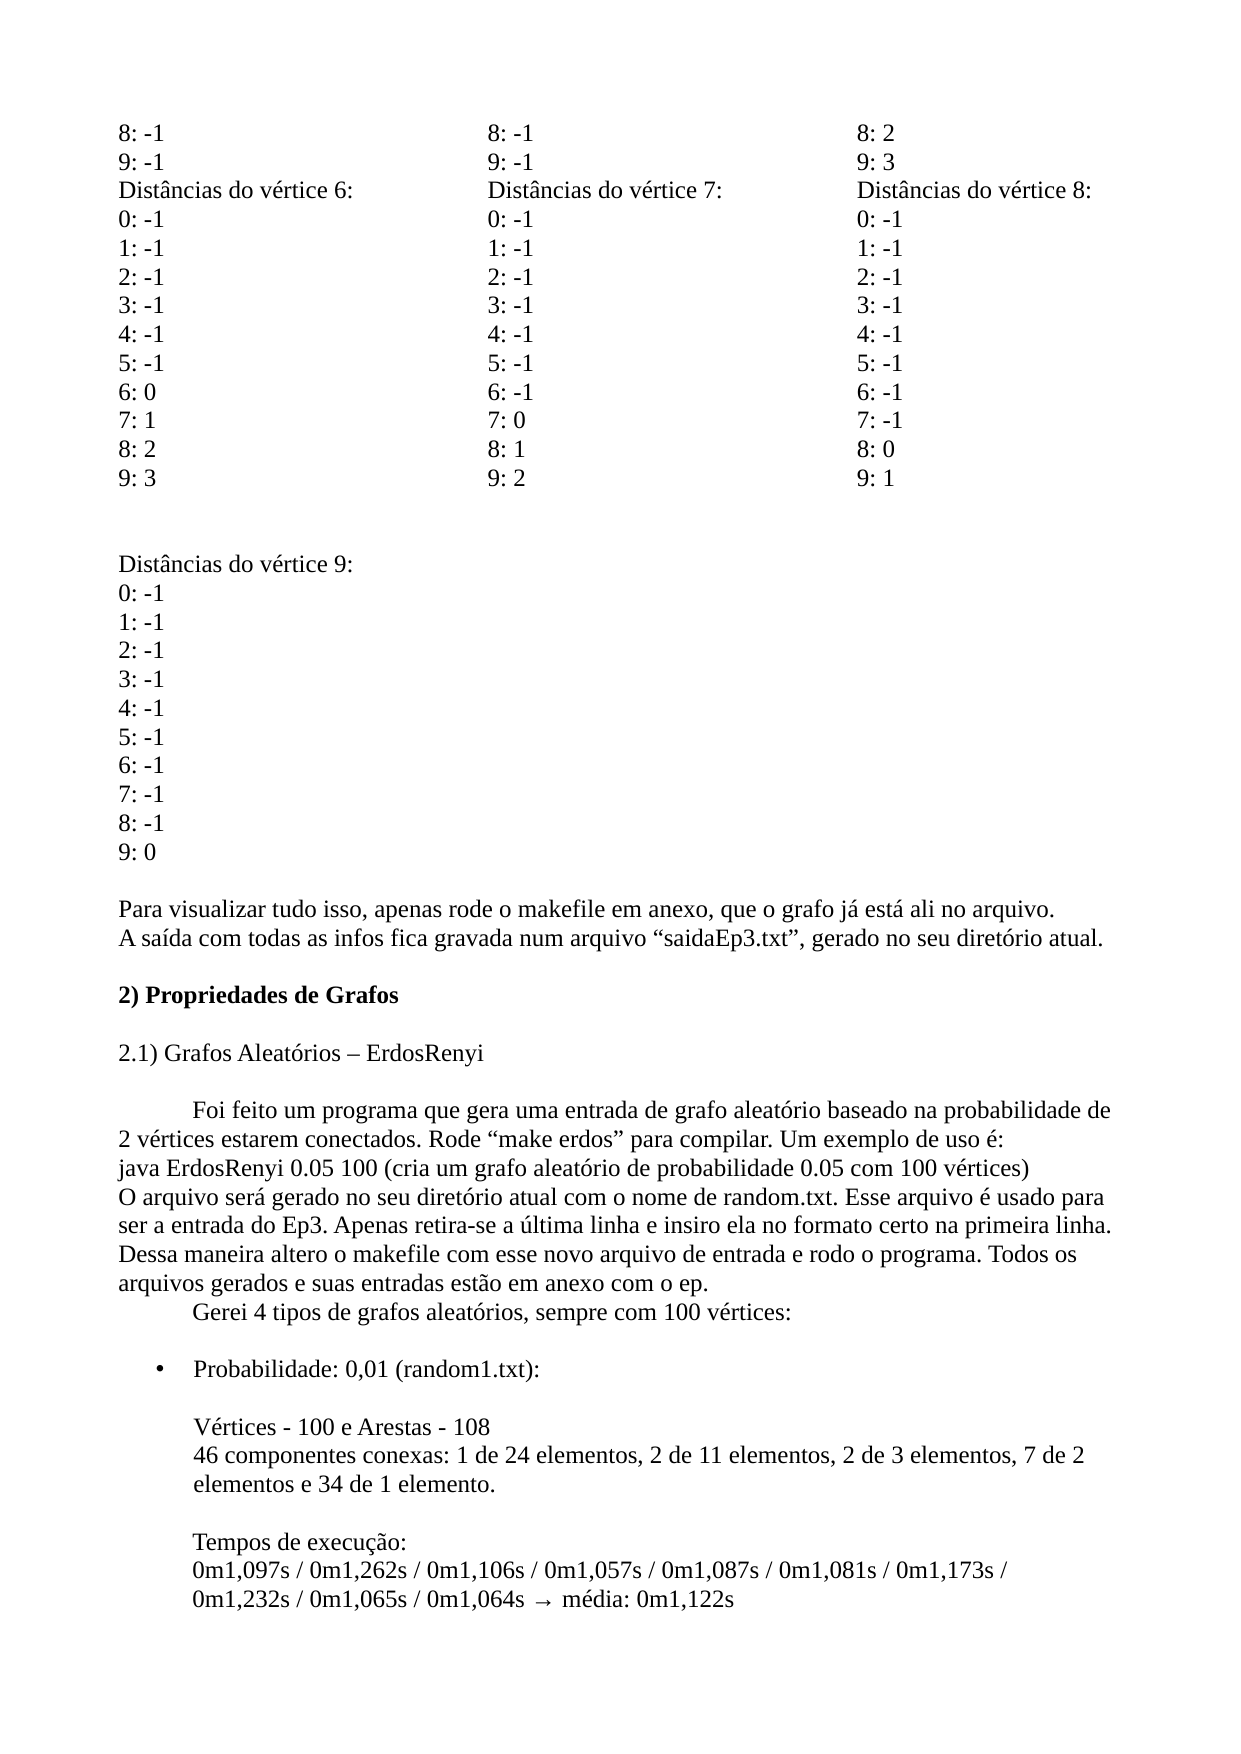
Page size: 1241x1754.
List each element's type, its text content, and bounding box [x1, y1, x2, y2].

text 0m1,097s / 0m1,262s / 0m1,106s / 0m1,057s / 0m1,087s / 0m1,081s / 0m1,173s / 0m1,232s / 0m1,065s / 0m1,064s → média: 0m1,122s [118, 1556, 1122, 1613]
text 2: -1 2: -1 2: -1 [118, 262, 1122, 291]
text 5: -1 [118, 722, 1122, 751]
text 8: -1 8: -1 8: 2 [118, 118, 1122, 147]
text 2: -1 [118, 636, 1122, 664]
text 9: 3 9: 2 9: 1 [118, 463, 1122, 492]
text 0: -1 [118, 578, 1122, 607]
text 5: -1 5: -1 5: -1 [118, 348, 1122, 377]
text 6: 0 6: -1 6: -1 [118, 377, 1122, 406]
text 7: -1 [118, 779, 1122, 808]
text Gerei 4 tipos de grafos aleatórios, sempre com 100 vértices: [118, 1297, 1122, 1326]
text 1: -1 1: -1 1: -1 [118, 233, 1122, 262]
text 0: -1 0: -1 0: -1 [118, 204, 1122, 233]
list Vértices - 100 e Arestas - 108 [156, 1412, 1122, 1441]
text A saída com todas as infos fica gravada num arquivo “saidaEp3.txt”, gerado no seu diretório atual. [118, 923, 1122, 952]
text O arquivo será gerado no seu diretório atual com o nome de random.txt. Esse arquivo é usado para ser a entrada do Ep3. Apenas retira-se a última linha e insiro ela no formato certo na primeira linha. Dessa maneira altero o makefile com esse novo arquivo de entrada e rodo o programa. Todos os arquivos gerados e suas entradas estão em anexo com o ep. [118, 1182, 1122, 1297]
text 4: -1 [118, 693, 1122, 722]
text 2.1) Grafos Aleatórios – ErdosRenyi [118, 1038, 1122, 1067]
text 9: -1 9: -1 9: 3 [118, 147, 1122, 176]
text Para visualizar tudo isso, apenas rode o makefile em anexo, que o grafo já está ali no arquivo. [118, 894, 1122, 923]
text 8: 2 8: 1 8: 0 [118, 434, 1122, 463]
text 3: -1 3: -1 3: -1 [118, 291, 1122, 319]
text Foi feito um programa que gera uma entrada de grafo aleatório baseado na probabilidade de 2 vértices estarem conectados. Rode “make erdos” para compilar. Um exemplo de uso é: [118, 1096, 1122, 1153]
list Probabilidade: 0,01 (random1.txt): [156, 1354, 1122, 1383]
text 2) Propriedades de Grafos [118, 981, 1122, 1009]
list 46 componentes conexas: 1 de 24 elementos, 2 de 11 elementos, 2 de 3 elementos, 7 de 2 elementos e 34 de 1 elemento. [156, 1441, 1122, 1498]
text 3: -1 [118, 664, 1122, 693]
text 9: 0 [118, 837, 1122, 866]
text Distâncias do vértice 6: Distâncias do vértice 7: Distâncias do vértice 8: [118, 176, 1122, 204]
text Distâncias do vértice 9: [118, 549, 1122, 578]
text 1: -1 [118, 607, 1122, 636]
text java ErdosRenyi 0.05 100 (cria um grafo aleatório de probabilidade 0.05 com 100 vértices) [118, 1153, 1122, 1182]
text 7: 1 7: 0 7: -1 [118, 406, 1122, 434]
text 8: -1 [118, 808, 1122, 837]
text 6: -1 [118, 751, 1122, 779]
text 4: -1 4: -1 4: -1 [118, 319, 1122, 348]
text Tempos de execução: [118, 1527, 1122, 1556]
